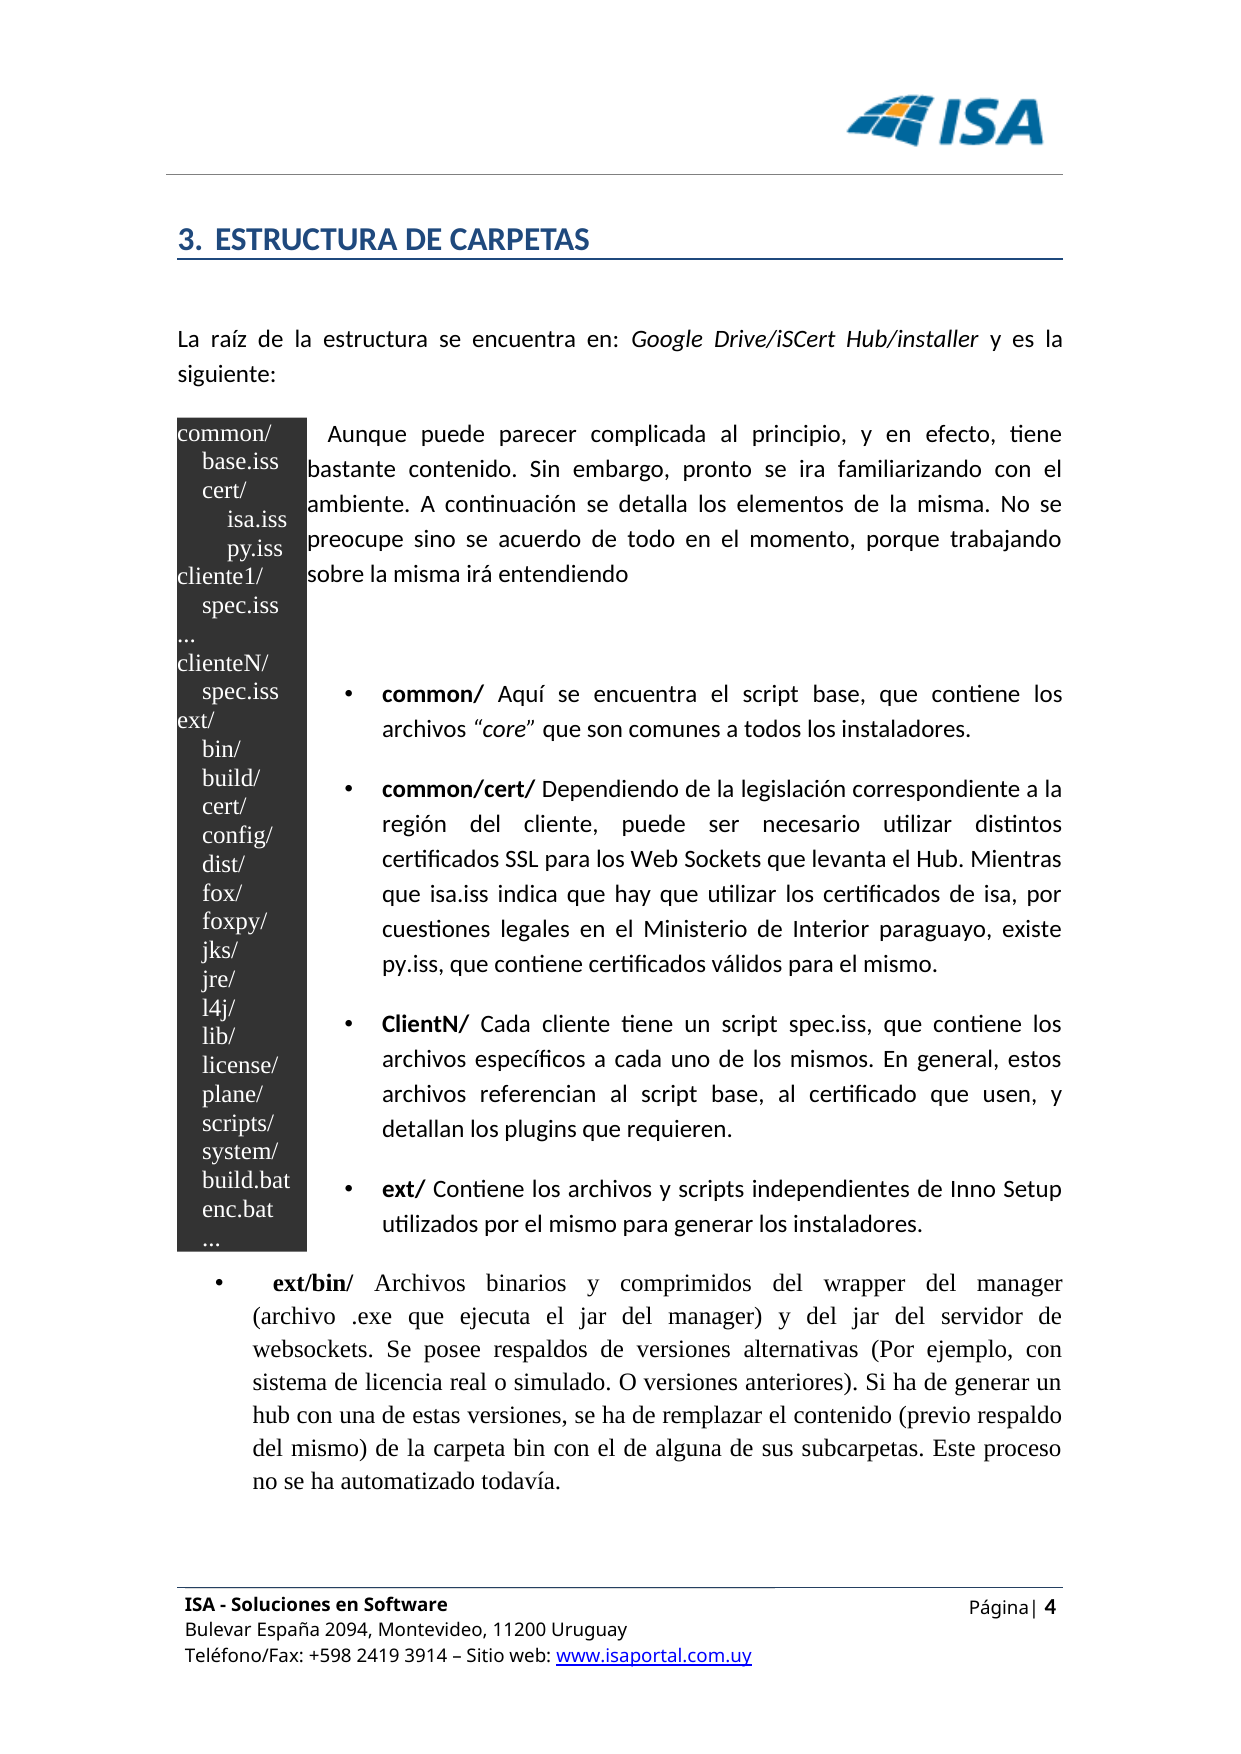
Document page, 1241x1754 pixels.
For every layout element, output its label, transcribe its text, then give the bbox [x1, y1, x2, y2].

list ext/bin/ Archivos binarios y comprimidos del wrapper del manager (archivo .exe que ejecuta el jar del manager) y del jar del servidor de websockets. Se posee respaldos de versiones alternativas (Por ejemplo, con sistema de licencia real o simulado. O versiones anteriores). Si ha de generar un hub con una de estas versiones, se ha de remplazar el contenido (previo respaldo del mismo) de la carpeta bin con el de alguna de sus subcarpetas. Este proceso no se ha automatizado todavía. [215, 1268, 1063, 1495]
list ClientN/ Cada cliente tiene un script spec.iss, que contiene los archivos específicos a cada uno de los mismos. En general, estos archivos referencian al script base, al certificado que usen, y detallan los plugins que requieren. [307, 1008, 1063, 1143]
picture [833, 83, 1052, 161]
list common/cert/ Dependiendo de la legislación correspondiente a la región del cliente, puede ser necesario utilizar distintos certificados SSL para los Web Sockets que levanta el Hub. Mientras que isa.iss indica que hay que utilizar los certificados de isa, por cuestiones legales en el Ministerio de Interior paraguayo, existe py.iss, que contiene certificados válidos para el mismo. [307, 773, 1063, 978]
subtitle Estructura de carpetas [177, 218, 1063, 258]
text La raíz de la estructura se encuentra en: Google Drive/iSCert Hub/installer y es la siguiente: [177, 323, 1063, 388]
list ext/ Contiene los archivos y scripts independientes de Inno Setup utilizados por el mismo para generar los instaladores. [307, 1173, 1063, 1238]
list common/ Aquí se encuentra el script base, que contiene los archivos “core” que son comunes a todos los instaladores. [307, 678, 1063, 743]
text Aunque puede parecer complicada al principio, y en efecto, tiene bastante contenido. Sin embargo, pronto se ira familiarizando con el ambiente. A continuación se detalla los elementos de la misma. No se preocupe sino se acuerdo de todo en el momento, porque trabajando sobre la misma irá entendiendo [307, 418, 1063, 588]
